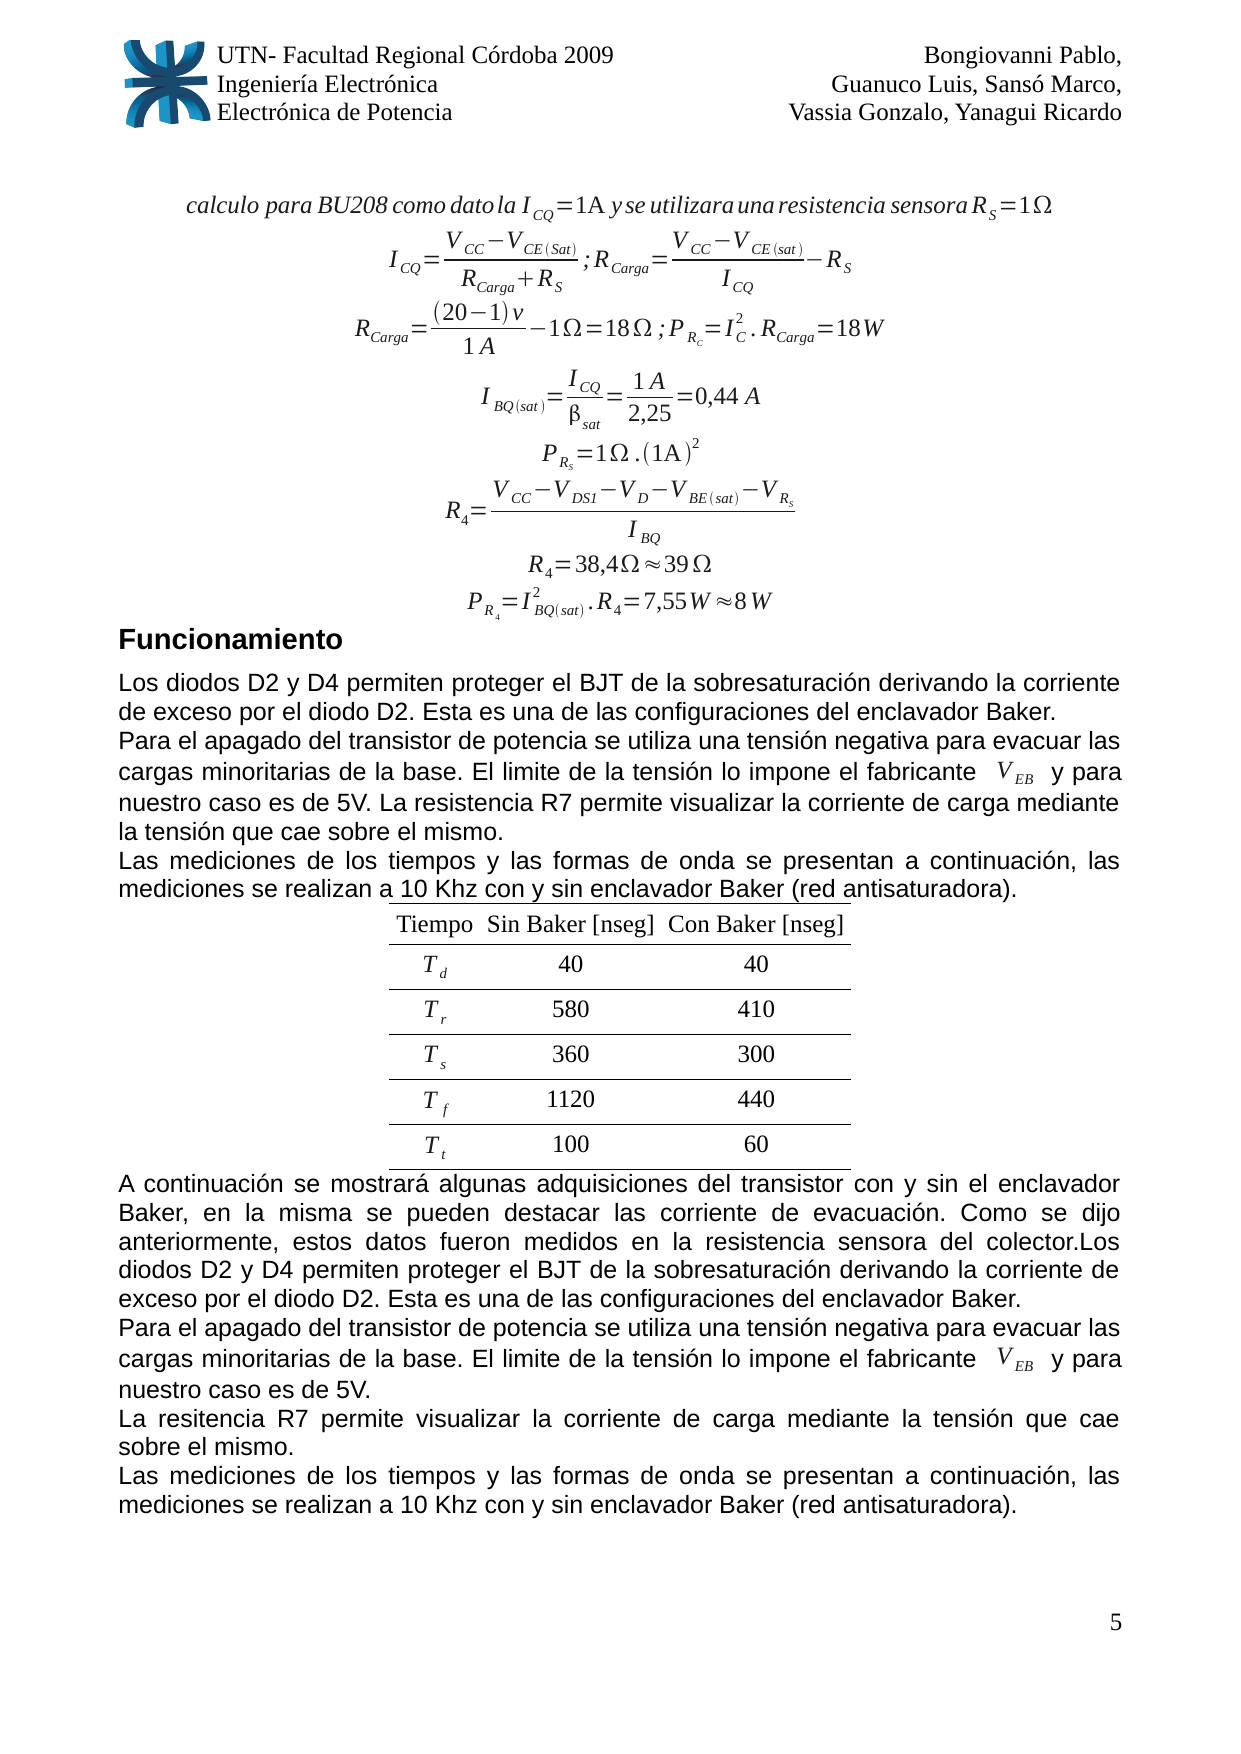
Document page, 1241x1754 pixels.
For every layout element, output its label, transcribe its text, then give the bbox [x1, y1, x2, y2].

table_cell 60 [661, 1125, 851, 1169]
text Las mediciones de los tiempos y las formas de onda se presentan a continuación, las mediciones se realizan a 10 Khz con y sin enclavador Baker (red antisaturadora). [118, 846, 1122, 903]
table_cell 1120 [480, 1080, 661, 1124]
table_cell [389, 1035, 480, 1079]
text Para el apagado del transistor de potencia se utiliza una tensión negativa para evacuar las cargas minoritarias de la base. El limite de la tensión lo impone el fabricantey para nuestro caso es de 5V. [118, 1313, 1122, 1404]
subtitle Funcionamiento [118, 224, 1122, 656]
table_cell 100 [480, 1125, 661, 1169]
table_cell [389, 1125, 480, 1169]
text Las mediciones de los tiempos y las formas de onda se presentan a continuación, las mediciones se realizan a 10 Khz con y sin enclavador Baker (red antisaturadora). [118, 1461, 1122, 1519]
table_cell 40 [661, 945, 851, 988]
table_cell 40 [480, 945, 661, 988]
text Para el apagado del transistor de potencia se utiliza una tensión negativa para evacuar las cargas minoritarias de la base. El limite de la tensión lo impone el fabricantey para nuestro caso es de 5V. La resistencia R7 permite visualizar la corriente de carga mediante la tensión que cae sobre el mismo. [118, 726, 1122, 846]
table_cell 300 [661, 1035, 851, 1079]
table_cell 440 [661, 1080, 851, 1124]
text Los diodos D2 y D4 permiten proteger el BJT de la sobresaturación derivando la corriente de exceso por el diodo D2. Esta es una de las configuraciones del enclavador Baker. [118, 668, 1122, 726]
picture [123, 40, 211, 128]
table_cell [389, 945, 480, 988]
table_header Tiempo [389, 904, 480, 943]
table_cell [389, 990, 480, 1033]
table_cell [389, 1080, 480, 1124]
text A continuación se mostrará algunas adquisiciones del transistor con y sin el enclavador Baker, en la misma se pueden destacar las corriente de evacuación. Como se dijo anteriormente, estos datos fueron medidos en la resistencia sensora del colector.Los diodos D2 y D4 permiten proteger el BJT de la sobresaturación derivando la corriente de exceso por el diodo D2. Esta es una de las configuraciones del enclavador Baker. [118, 1169, 1122, 1313]
table_header Con Baker [nseg] [661, 904, 851, 943]
table_cell 360 [480, 1035, 661, 1079]
text La resitencia R7 permite visualizar la corriente de carga mediante la tensión que cae sobre el mismo. [118, 1404, 1122, 1461]
table_cell 580 [480, 990, 661, 1033]
table_cell 410 [661, 990, 851, 1033]
table_header Sin Baker [nseg] [480, 904, 661, 943]
